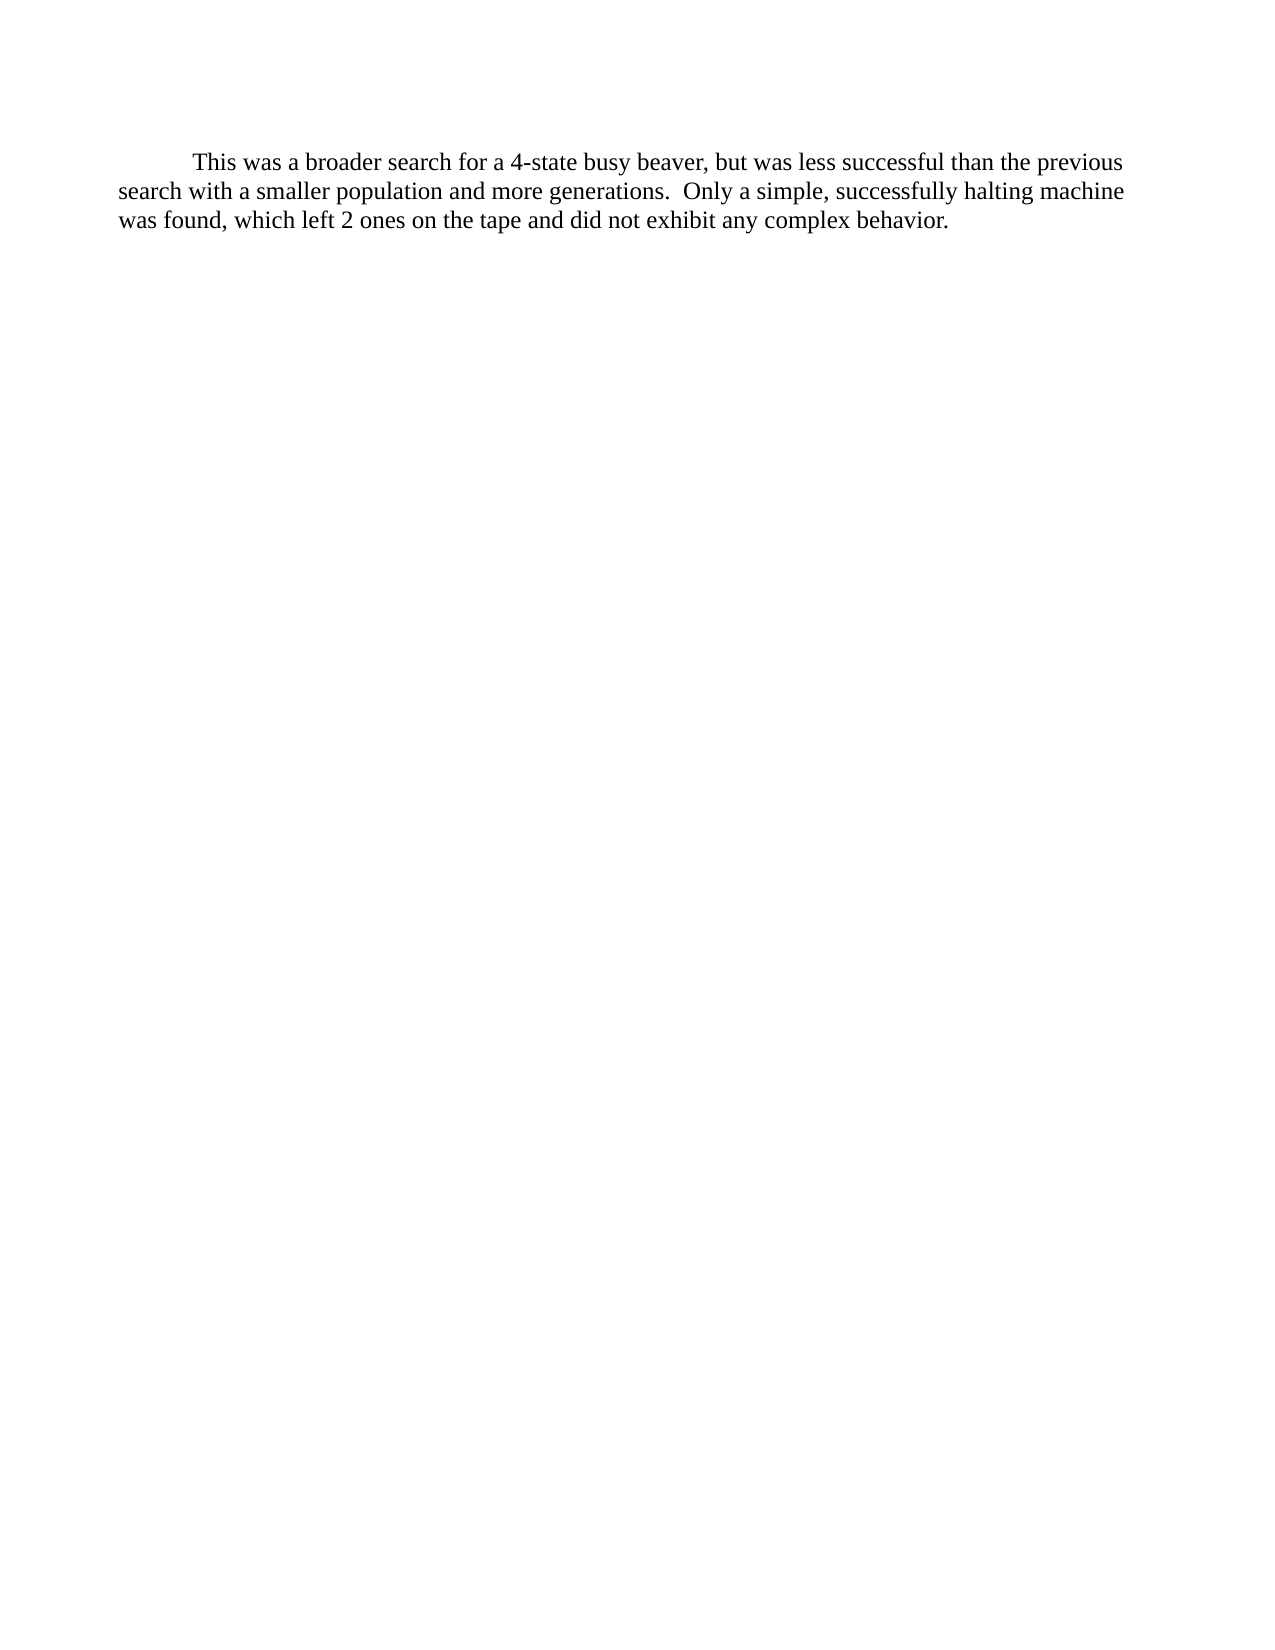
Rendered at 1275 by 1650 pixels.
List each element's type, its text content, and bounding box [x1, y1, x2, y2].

text This was a broader search for a 4-state busy beaver, but was less successful than the previous search with a smaller population and more generations. Only a simple, successfully halting machine was found, which left 2 ones on the tape and did not exhibit any complex behavior. [118, 147, 1157, 233]
